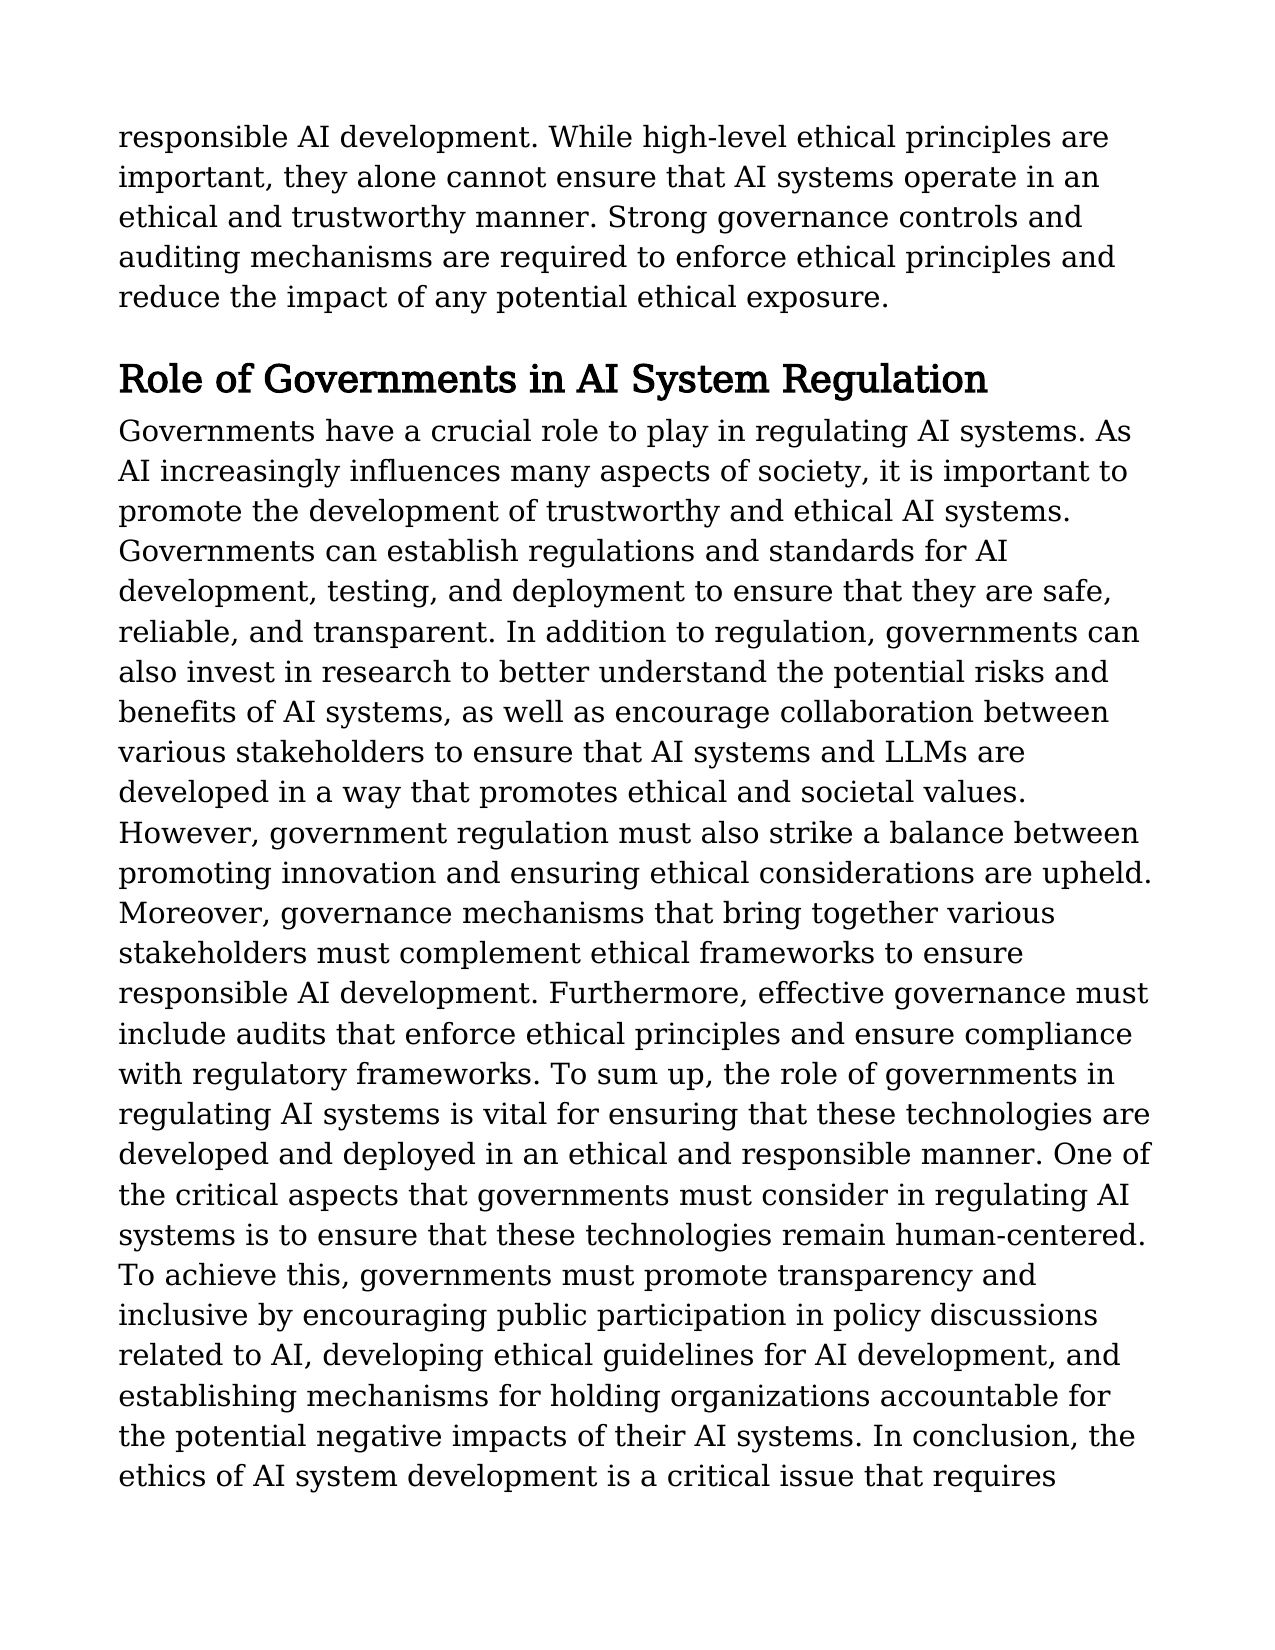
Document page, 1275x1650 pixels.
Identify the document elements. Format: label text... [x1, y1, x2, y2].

text responsible AI development. While high-level ethical principles are important, they alone cannot ensure that AI systems operate in an ethical and trustworthy manner. Strong governance controls and auditing mechanisms are required to enforce ethical principles and reduce the impact of any potential ethical exposure. [118, 118, 1157, 314]
subtitle Role of Governments in AI System Regulation [118, 354, 1157, 399]
text Governments have a crucial role to play in regulating AI systems. As AI increasingly influences many aspects of society, it is important to promote the development of trustworthy and ethical AI systems. Governments can establish regulations and standards for AI development, testing, and deployment to ensure that they are safe, reliable, and transparent. In addition to regulation, governments can also invest in research to better understand the potential risks and benefits of AI systems, as well as encourage collaboration between various stakeholders to ensure that AI systems and LLMs are developed in a way that promotes ethical and societal values. However, government regulation must also strike a balance between promoting innovation and ensuring ethical considerations are upheld. Moreover, governance mechanisms that bring together various stakeholders must complement ethical frameworks to ensure responsible AI development. Furthermore, effective governance must include audits that enforce ethical principles and ensure compliance with regulatory frameworks. To sum up, the role of governments in regulating AI systems is vital for ensuring that these technologies are developed and deployed in an ethical and responsible manner. One of the critical aspects that governments must consider in regulating AI systems is to ensure that these technologies remain human-centered. To achieve this, governments must promote transparency and inclusive by encouraging public participation in policy discussions related to AI, developing ethical guidelines for AI development, and establishing mechanisms for holding organizations accountable for the potential negative impacts of their AI systems. In conclusion, the ethics of AI system development is a critical issue that requires [118, 412, 1157, 1492]
